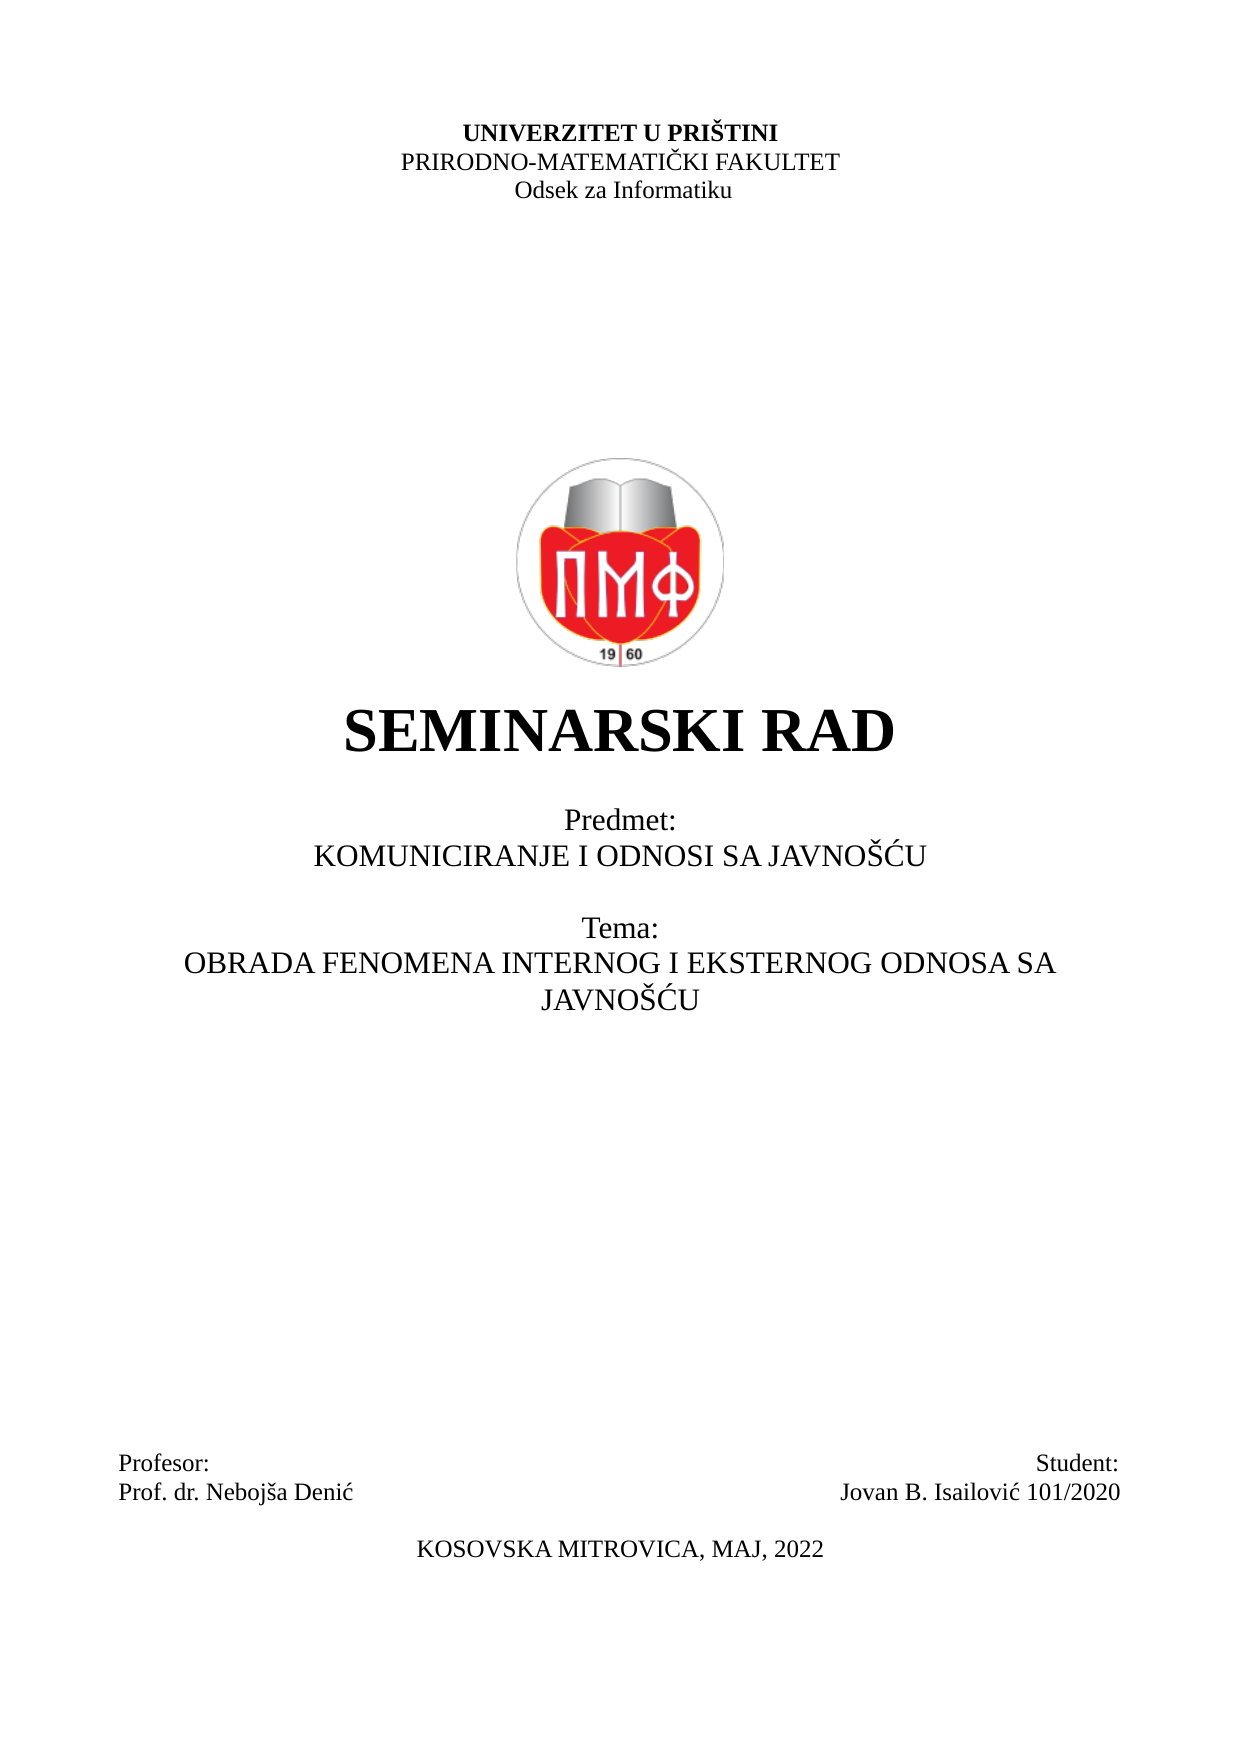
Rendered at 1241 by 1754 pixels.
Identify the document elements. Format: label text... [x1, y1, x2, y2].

text Tema: [118, 909, 1122, 945]
text UNIVERZITET U PRIŠTINI [118, 118, 1122, 147]
text Predmet: [118, 801, 1122, 837]
text Prof. dr. Nebojša Denić Jovan B. Isailović 101/2020 [118, 1477, 1122, 1505]
text PRIRODNO-MATEMATIČKI FAKULTET [118, 147, 1122, 176]
text SEMINARSKI RAD [118, 693, 1122, 765]
text KOMUNICIRANJE I ODNOSI SA JAVNOŠĆU [118, 837, 1122, 873]
text Profesor: Student: [118, 1448, 1122, 1477]
text OBRADA FENOMENA INTERNOG I EKSTERNOG ODNOSA SA JAVNOŠĆU [118, 945, 1122, 1017]
picture [516, 458, 724, 667]
text Odsek za Informatiku [118, 176, 1122, 204]
text KOSOVSKA MITROVICA, MAJ, 2022 [118, 1534, 1122, 1563]
